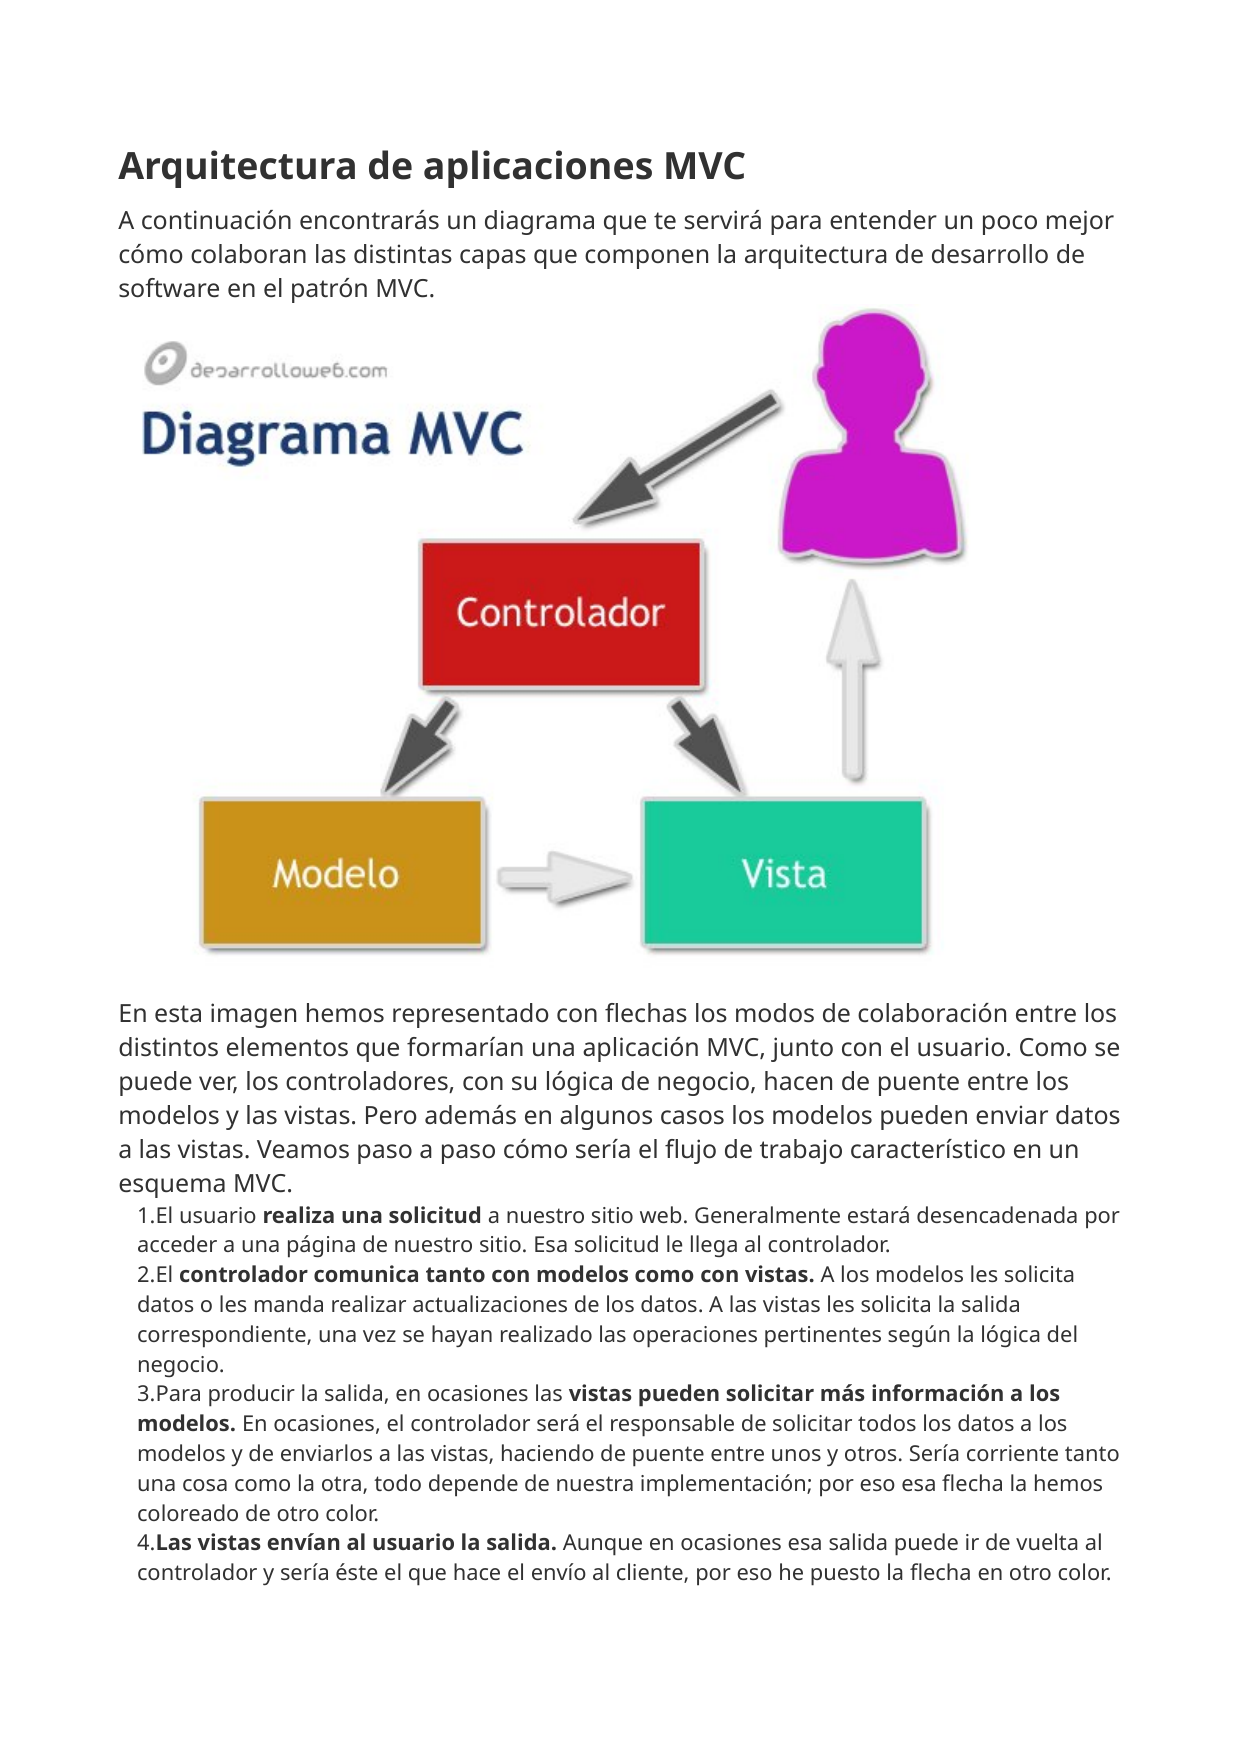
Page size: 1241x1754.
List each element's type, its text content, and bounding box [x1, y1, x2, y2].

text A continuación encontrarás un diagrama que te servirá para entender un poco mejor cómo colaboran las distintas capas que componen la arquitectura de desarrollo de software en el patrón MVC. [118, 202, 1122, 305]
text En esta imagen hemos representado con flechas los modos de colaboración entre los distintos elementos que formarían una aplicación MVC, junto con el usuario. Como se puede ver, los controladores, con su lógica de negocio, hacen de puente entre los modelos y las vistas. Pero además en algunos casos los modelos pueden enviar datos a las vistas. Veamos paso a paso cómo sería el flujo de trabajo característico en un esquema MVC. [118, 995, 1122, 1200]
list El controlador comunica tanto con modelos como con vistas. A los modelos les solicita datos o les manda realizar actualizaciones de los datos. A las vistas les solicita la salida correspondiente, una vez se hayan realizado las operaciones pertinentes según la lógica del negocio. [118, 1259, 1122, 1378]
list Las vistas envían al usuario la salida. Aunque en ocasiones esa salida puede ir de vuelta al controlador y sería éste el que hace el envío al cliente, por eso he puesto la flecha en otro color. [118, 1527, 1122, 1587]
picture [118, 304, 994, 983]
list El usuario realiza una solicitud a nuestro sitio web. Generalmente estará desencadenada por acceder a una página de nuestro sitio. Esa solicitud le llega al controlador. [118, 1200, 1122, 1259]
subtitle Arquitectura de aplicaciones MVC [118, 139, 1122, 190]
list Para producir la salida, en ocasiones las vistas pueden solicitar más información a los modelos. En ocasiones, el controlador será el responsable de solicitar todos los datos a los modelos y de enviarlos a las vistas, haciendo de puente entre unos y otros. Sería corriente tanto una cosa como la otra, todo depende de nuestra implementación; por eso esa flecha la hemos coloreado de otro color. [118, 1378, 1122, 1527]
